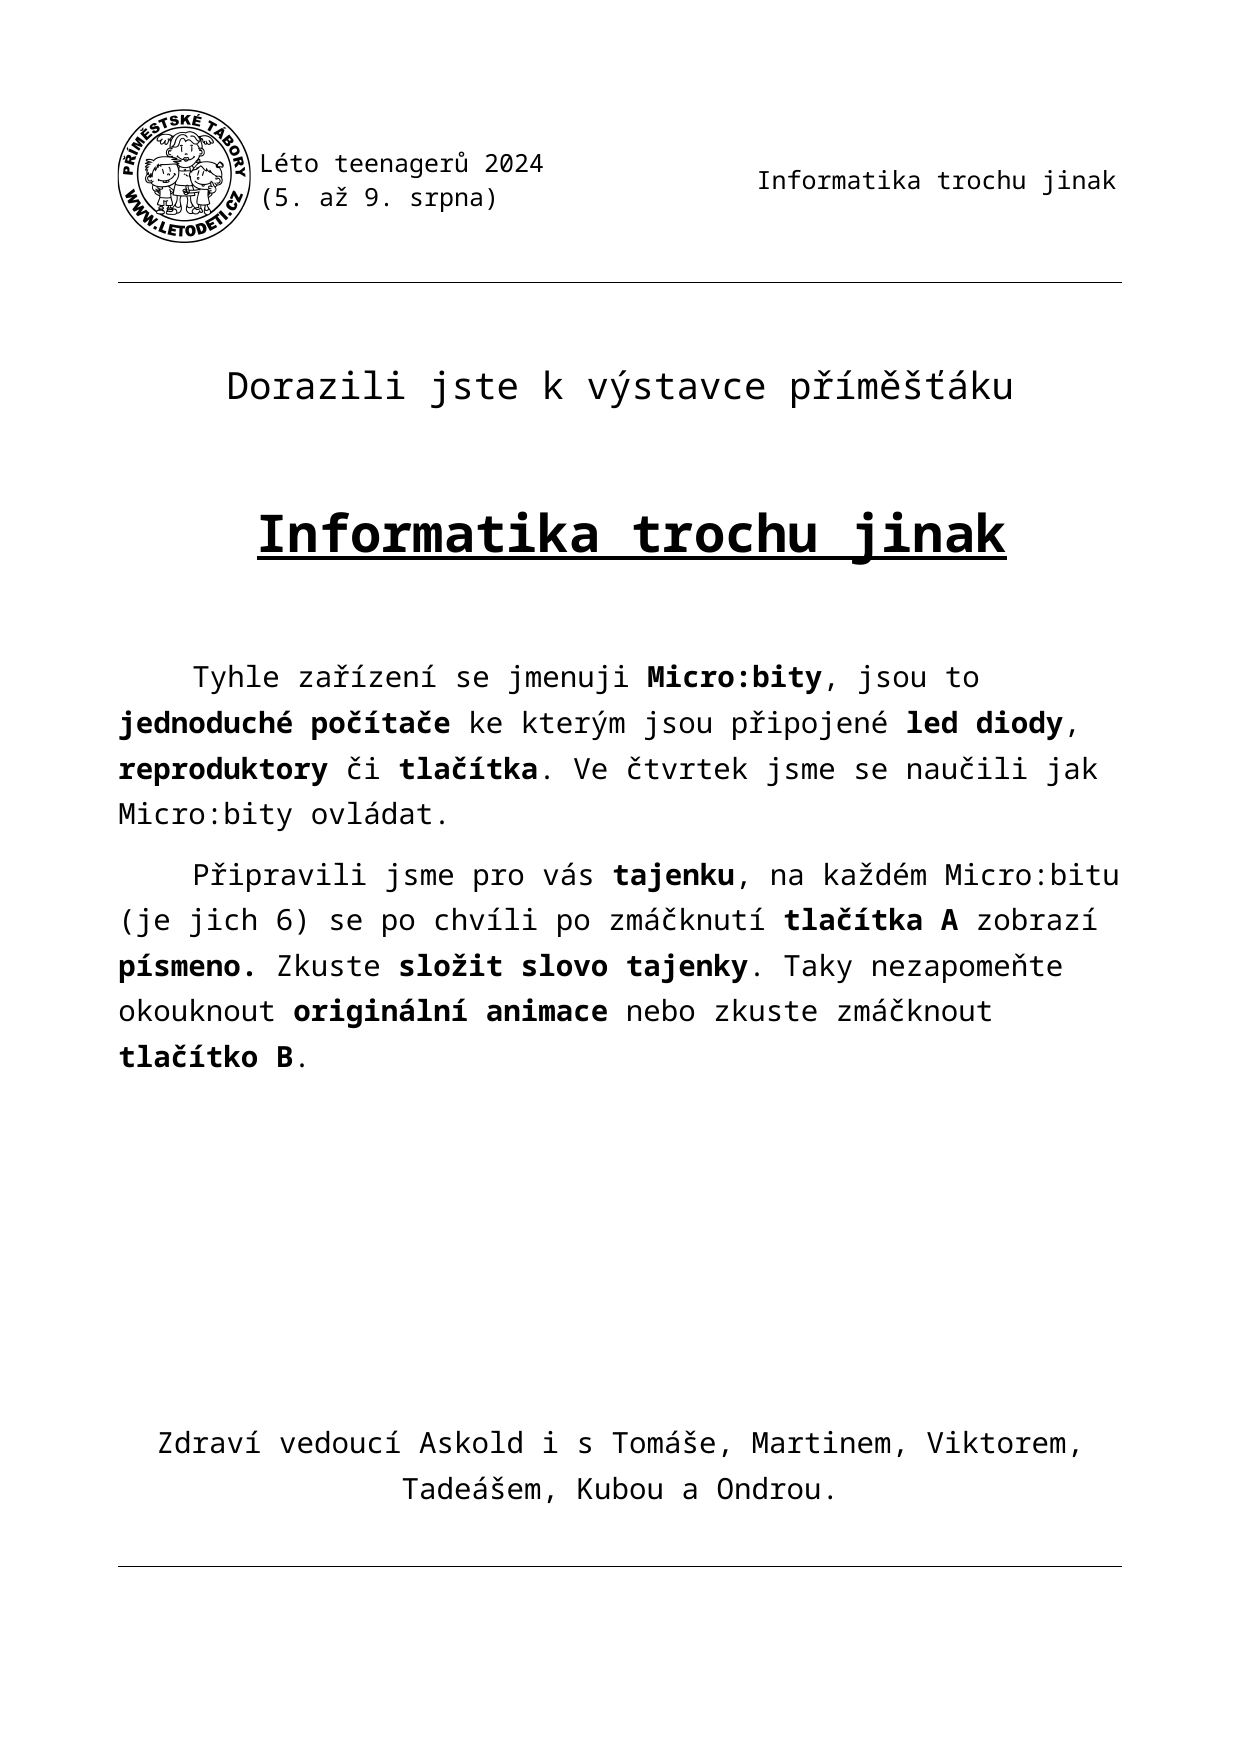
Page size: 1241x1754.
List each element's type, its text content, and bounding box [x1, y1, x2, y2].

text Dorazili jste k výstavce příměšťáku [118, 359, 1122, 410]
text Informatika trochu jinak [118, 496, 1122, 567]
text Zdraví vedoucí Askold i s Tomáše, Martinem, Viktorem, Tadeášem, Kubou a Ondrou. [118, 1422, 1122, 1508]
picture [117, 107, 251, 243]
text Tyhle zařízení se jmenuji Micro:bity, jsou to jednoduché počítače ke kterým jsou připojené led diody, reproduktory či tlačítka. Ve čtvrtek jsme se naučili jak Micro:bity ovládat. [118, 657, 1122, 833]
text Připravili jsme pro vás tajenku, na každém Micro:bitu (je jich 6) se po chvíli po zmáčknutí tlačítka A zobrazí písmeno. Zkuste složit slovo tajenky. Taky nezapomeňte okouknout originální animace nebo zkuste zmáčknout tlačítko B. [118, 854, 1122, 1076]
